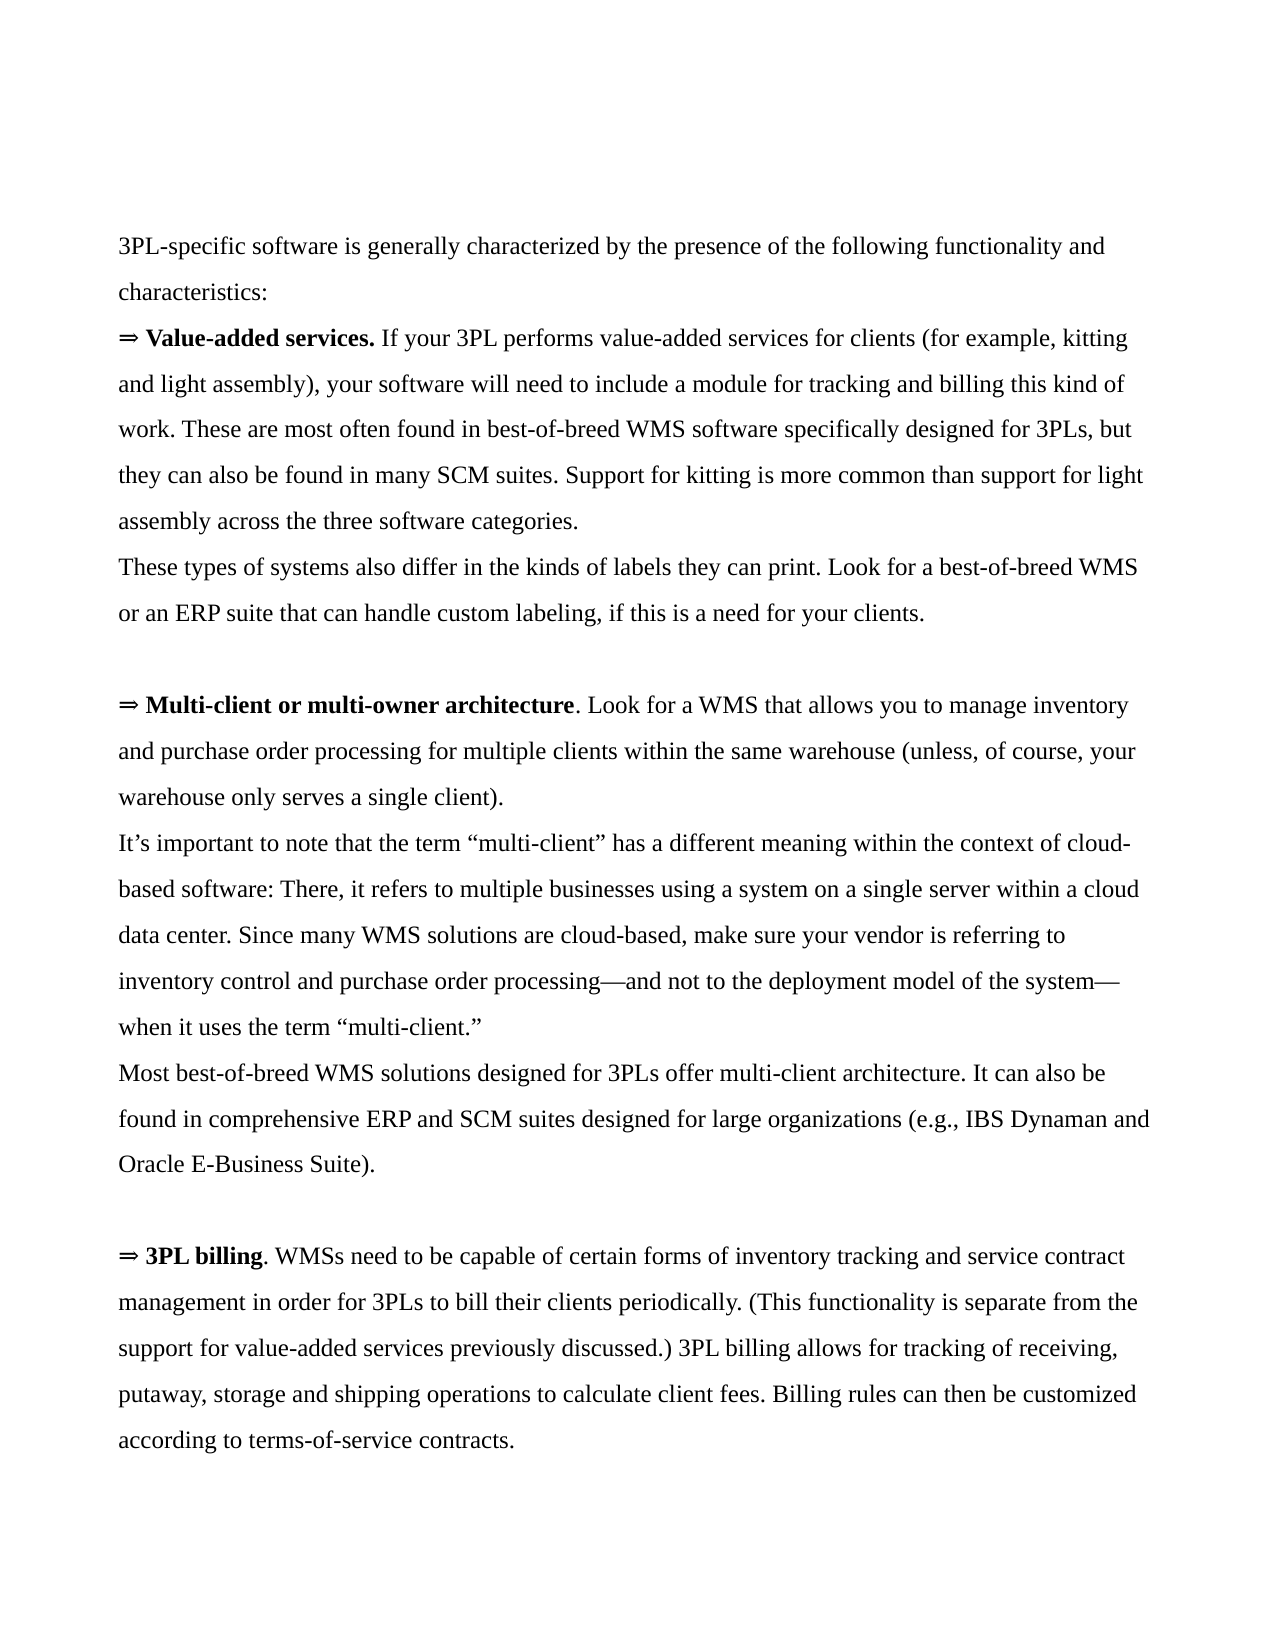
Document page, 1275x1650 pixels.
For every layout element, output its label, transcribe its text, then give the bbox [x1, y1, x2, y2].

text ⇒ Value-added services. If your 3PL performs value-added services for clients (for example, kitting and light assembly), your software will need to include a module for tracking and billing this kind of work. These are most often found in best-of-breed WMS software specifically designed for 3PLs, but they can also be found in many SCM suites. Support for kitting is more common than support for light assembly across the three software categories. [118, 323, 1157, 535]
text ⇒ 3PL billing. WMSs need to be capable of certain forms of inventory tracking and service contract management in order for 3PLs to bill their clients periodically. (This functionality is separate from the support for value-added services previously discussed.) 3PL billing allows for tracking of receiving, putaway, storage and shipping operations to calculate client fees. Billing rules can then be customized according to terms-of-service contracts. [118, 1241, 1157, 1454]
text Most best-of-breed WMS solutions designed for 3PLs offer multi-client architecture. It can also be found in comprehensive ERP and SCM suites designed for large organizations (e.g., IBS Dynaman and Oracle E-Business Suite). [118, 1058, 1157, 1178]
text 3PL-specific software is generally characterized by the presence of the following functionality and characteristics: [118, 231, 1157, 306]
text ⇒ Multi-client or multi-owner architecture. Look for a WMS that allows you to manage inventory and purchase order processing for multiple clients within the same warehouse (unless, of course, your warehouse only serves a single client). [118, 690, 1157, 811]
text These types of systems also differ in the kinds of labels they can print. Look for a best-of-breed WMS or an ERP suite that can handle custom labeling, if this is a need for your clients. [118, 552, 1157, 627]
text It’s important to note that the term “multi-client” has a different meaning within the context of cloud-based software: There, it refers to multiple businesses using a system on a single server within a cloud data center. Since many WMS solutions are cloud-based, make sure your vendor is referring to inventory control and purchase order processing—and not to the deployment model of the system—when it uses the term “multi-client.” [118, 828, 1157, 1041]
